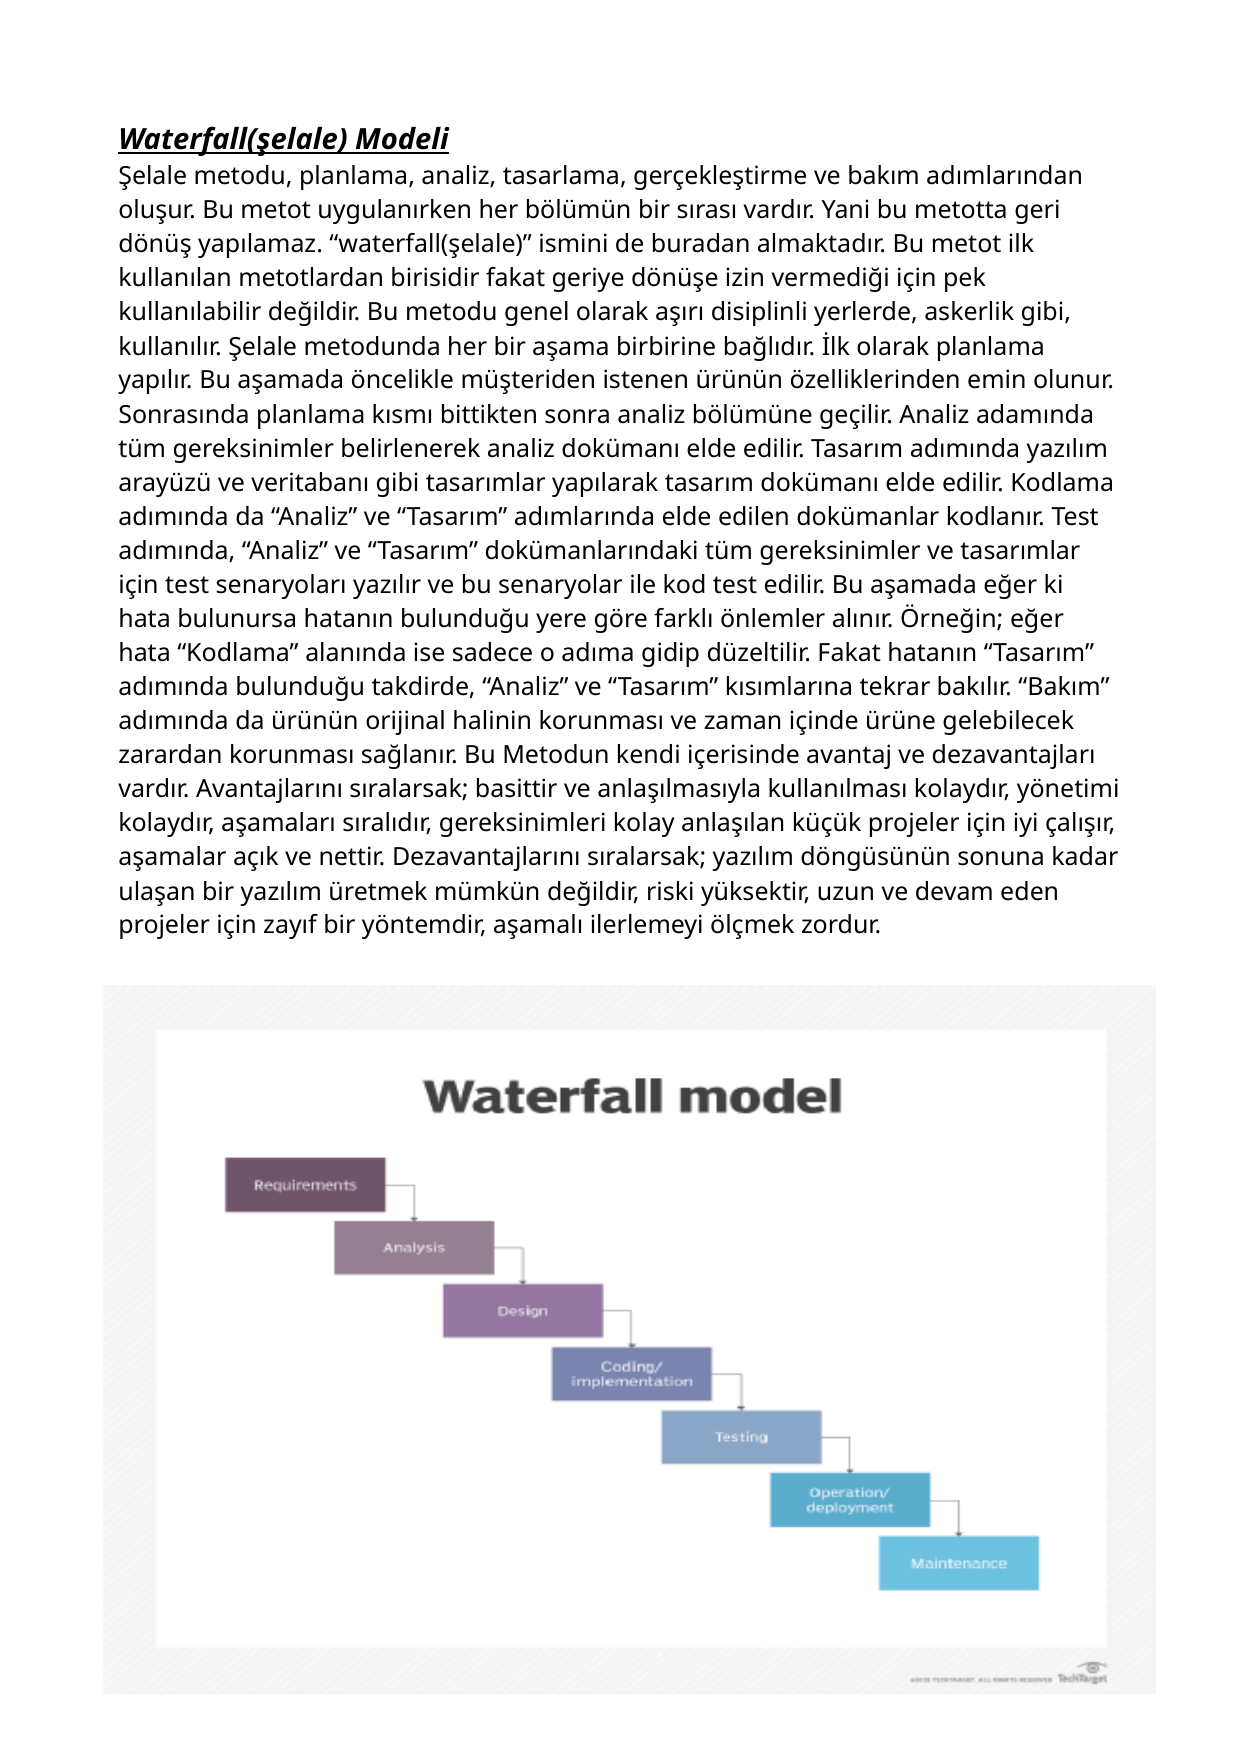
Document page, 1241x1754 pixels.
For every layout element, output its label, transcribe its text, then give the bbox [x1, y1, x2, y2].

text Waterfall(şelale) Modeli [118, 118, 1122, 158]
text Şelale metodu, planlama, analiz, tasarlama, gerçekleştirme ve bakım adımlarından oluşur. Bu metot uygulanırken her bölümün bir sırası vardır. Yani bu metotta geri dönüş yapılamaz. “waterfall(şelale)” ismini de buradan almaktadır. Bu metot ilk kullanılan metotlardan birisidir fakat geriye dönüşe izin vermediği için pek kullanılabilir değildir. Bu metodu genel olarak aşırı disiplinli yerlerde, askerlik gibi, kullanılır. Şelale metodunda her bir aşama birbirine bağlıdır. İlk olarak planlama yapılır. Bu aşamada öncelikle müşteriden istenen ürünün özelliklerinden emin olunur. Sonrasında planlama kısmı bittikten sonra analiz bölümüne geçilir. Analiz adamında tüm gereksinimler belirlenerek analiz dokümanı elde edilir. Tasarım adımında yazılım arayüzü ve veritabanı gibi tasarımlar yapılarak tasarım dokümanı elde edilir. Kodlama adımında da “Analiz” ve “Tasarım” adımlarında elde edilen dokümanlar kodlanır. Test adımında, “Analiz” ve “Tasarım” dokümanlarındaki tüm gereksinimler ve tasarımlar için test senaryoları yazılır ve bu senaryolar ile kod test edilir. Bu aşamada eğer ki hata bulunursa hatanın bulunduğu yere göre farklı önlemler alınır. Örneğin; eğer hata “Kodlama” alanında ise sadece o adıma gidip düzeltilir. Fakat hatanın “Tasarım” adımında bulunduğu takdirde, “Analiz” ve “Tasarım” kısımlarına tekrar bakılır. “Bakım” adımında da ürünün orijinal halinin korunması ve zaman içinde ürüne gelebilecek zarardan korunması sağlanır. Bu Metodun kendi içerisinde avantaj ve dezavantajları vardır. Avantajlarını sıralarsak; basittir ve anlaşılmasıyla kullanılması kolaydır, yönetimi kolaydır, aşamaları sıralıdır, gereksinimleri kolay anlaşılan küçük projeler için iyi çalışır, aşamalar açık ve nettir. Dezavantajlarını sıralarsak; yazılım döngüsünün sonuna kadar ulaşan bir yazılım üretmek mümkün değildir, riski yüksektir, uzun ve devam eden projeler için zayıf bir yöntemdir, aşamalı ilerlemeyi ölçmek zordur. [118, 158, 1122, 941]
picture [103, 985, 1156, 1694]
